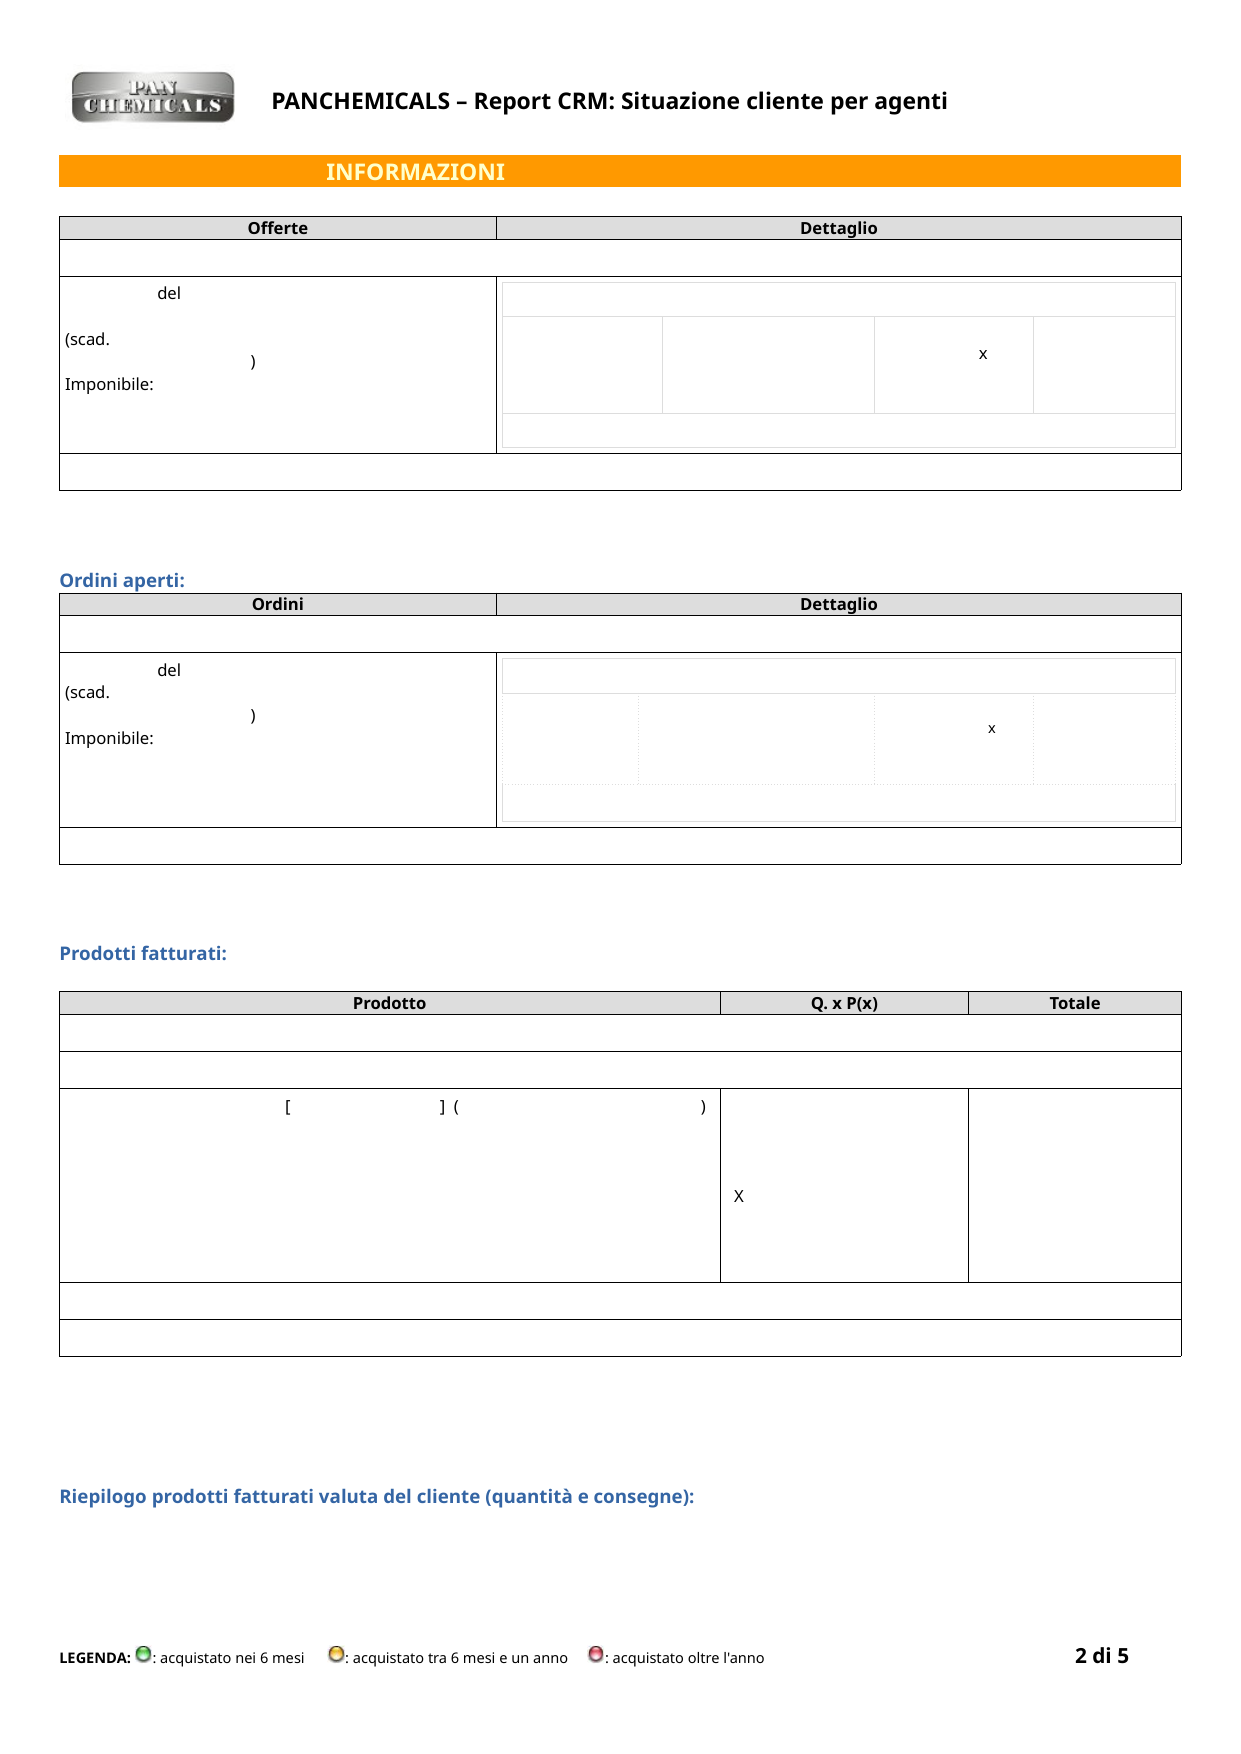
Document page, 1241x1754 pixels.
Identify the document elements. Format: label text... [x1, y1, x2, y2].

table_header Prodotto [60, 992, 720, 1014]
table_header Totale [969, 992, 1181, 1014]
table_cell <line.product_id.default_code> [502, 694, 638, 783]
table_cell <line.name> [663, 317, 874, 413]
table_cell <formatLang(line.price_subtotal)> [1034, 317, 1175, 413]
table_cell [497, 653, 1181, 827]
table_cell <line.product_id.default_code> [503, 317, 662, 413]
text Riepilogo prodotti fatturati valuta del cliente (quantità e consegne): [59, 1483, 1181, 1509]
text <if test="load_mysql_partner(partner.partner_id.sql_customer_code, o.analysis_year, 'total')"> [59, 1509, 1181, 1534]
table_header Dettaglio [497, 594, 1181, 615]
picture [327, 1645, 345, 1664]
table_header Ordini [60, 594, 496, 615]
table_cell <formatLang(line.product_uom_qty)> x <formatLang(line.price_unit)> [874, 694, 1033, 783]
table_header <for each="line in offer.order_line"> [503, 659, 1175, 692]
text </if> [59, 491, 1181, 516]
table_cell <offer.name> del <formatLang(offer.date_order, date=True)> (scad. <formatLang(offer.date_deadline, date=True) if offer.date_deadline else "/">) Imponibile: <formatLang(offer.amount_untaxed)> [60, 653, 496, 827]
table_cell <invoice['CDS_VARIAB_ART']> [<invoice['CKY_ART']>] (<format_date(invoice['DTT_DOC'])>) [60, 1089, 720, 1282]
table_cell </for> [60, 1283, 1181, 1319]
text </if> [59, 865, 1181, 889]
table_cell <for each="offer in get_partner_offer(partner.partner_id.id, False)"> [60, 240, 1181, 276]
table_cell <formatLang(invoice['NQT_RIGA_ART_PLOR'] * (1.0 / invoice['NCF_CONV'] if invoice['NCF_CONV'] else 1.0))> X <round(invoice['NPZ_UNIT'] / (1.0 / invoice['NCF_CONV'] if invoice['NCF_CONV'] else 1.0), 4)> [721, 1089, 968, 1282]
table_cell </for> [503, 414, 1175, 447]
table_header Offerte [60, 217, 496, 239]
table_cell <formatLang(line.price_subtotal)> [1034, 694, 1175, 783]
table_cell <for each="year in get_data()['data']"> [60, 1015, 1181, 1051]
table_cell <line.name> [638, 694, 874, 783]
table_header <for each="line in offer.order_line"> [503, 283, 1175, 316]
table_header Q. x P(x) [721, 992, 968, 1014]
picture [64, 64, 242, 130]
table_cell <for each="invoice in year"> [60, 1052, 1181, 1088]
table_header Dettaglio [497, 217, 1181, 239]
text </if> [59, 1357, 1181, 1381]
text <if test="load_mysql_partner(partner.partner_id.sql_customer_code,o.analysis_year)"> [59, 966, 1181, 991]
text Ordini aperti: [59, 567, 1181, 592]
table_cell <formatLang(line.product_uom_qty)> x <formatLang(line.price_unit)> [875, 317, 1033, 413]
text Prodotti fatturati: [59, 940, 1181, 966]
table_cell <formatLang(invoice['NQT_RIGA_ART_PLOR'] * (1.0 / invoice['NCF_CONV'] if invoice['NCF_CONV'] else 1.0) * invoice['NPZ_UNIT'] / (1.0 / invoice['NCF_CONV'] if invoice['NCF_CONV'] else 1.0))> [969, 1089, 1181, 1282]
table_cell </for> [60, 1320, 1181, 1356]
text <if test="o.with_product"> [59, 1432, 1181, 1458]
text <if test="o.with_order"> [59, 516, 1181, 541]
table_cell </for> [60, 454, 1181, 490]
table_cell </for> [60, 828, 1181, 864]
picture [587, 1645, 605, 1664]
table_cell <for each="offer in get_partner_offer(partner.partner_id.id)"> [60, 616, 1181, 652]
text <if test="o.with_movement"> [59, 889, 1181, 915]
table_cell [497, 277, 1181, 453]
table_cell <offer.name> del <formatLang(offer.date_order, date=True) if offer.date_order else "/"> (scad. <formatLang(offer.date_deadline, date=True) if offer.date_deadline else "/">) Imponibile: <formatLang(offer.amount_untaxed) if offer.amount_untaxed else "/"> [60, 277, 496, 453]
text </if> [59, 1381, 1181, 1407]
picture [134, 1645, 153, 1664]
table_cell </for> [503, 784, 1175, 821]
